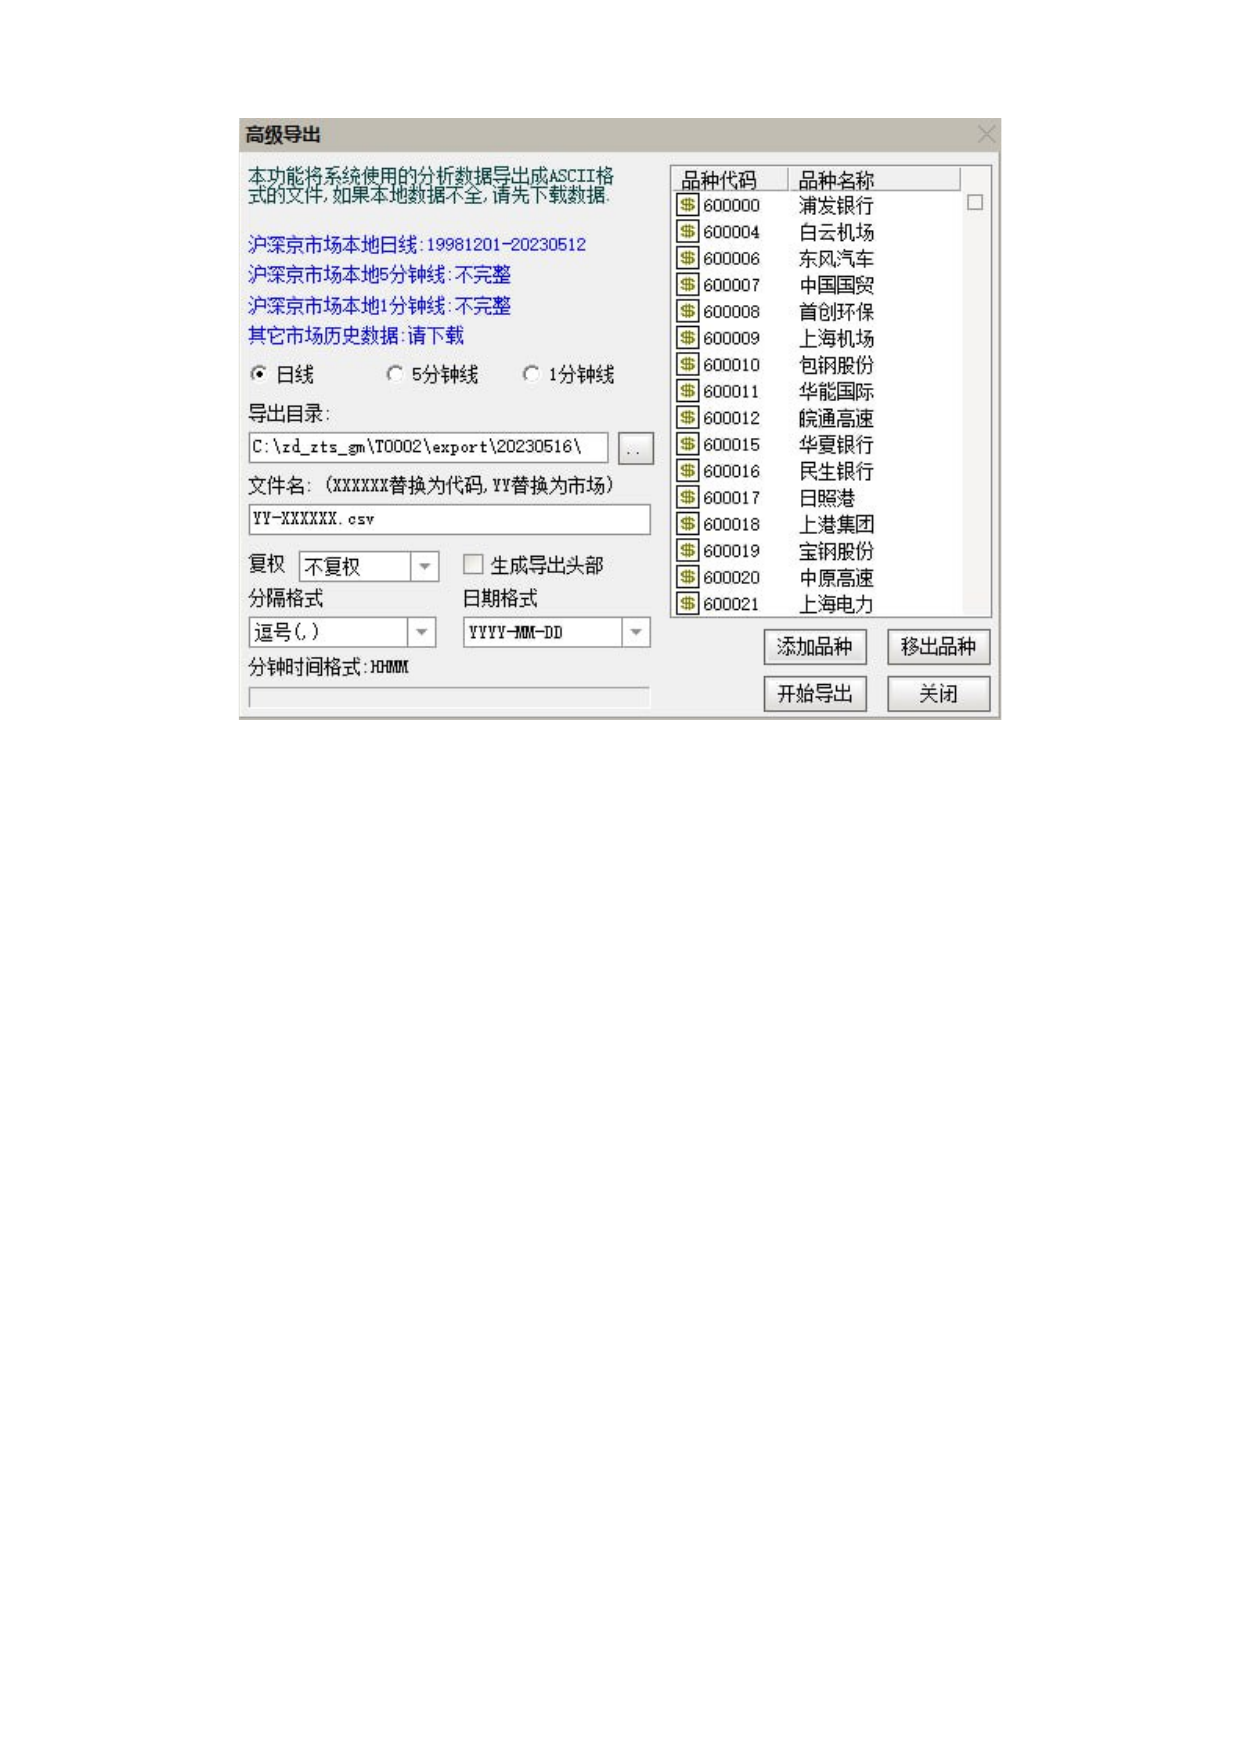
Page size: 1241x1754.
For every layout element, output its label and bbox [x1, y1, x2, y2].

picture [238, 118, 1002, 720]
